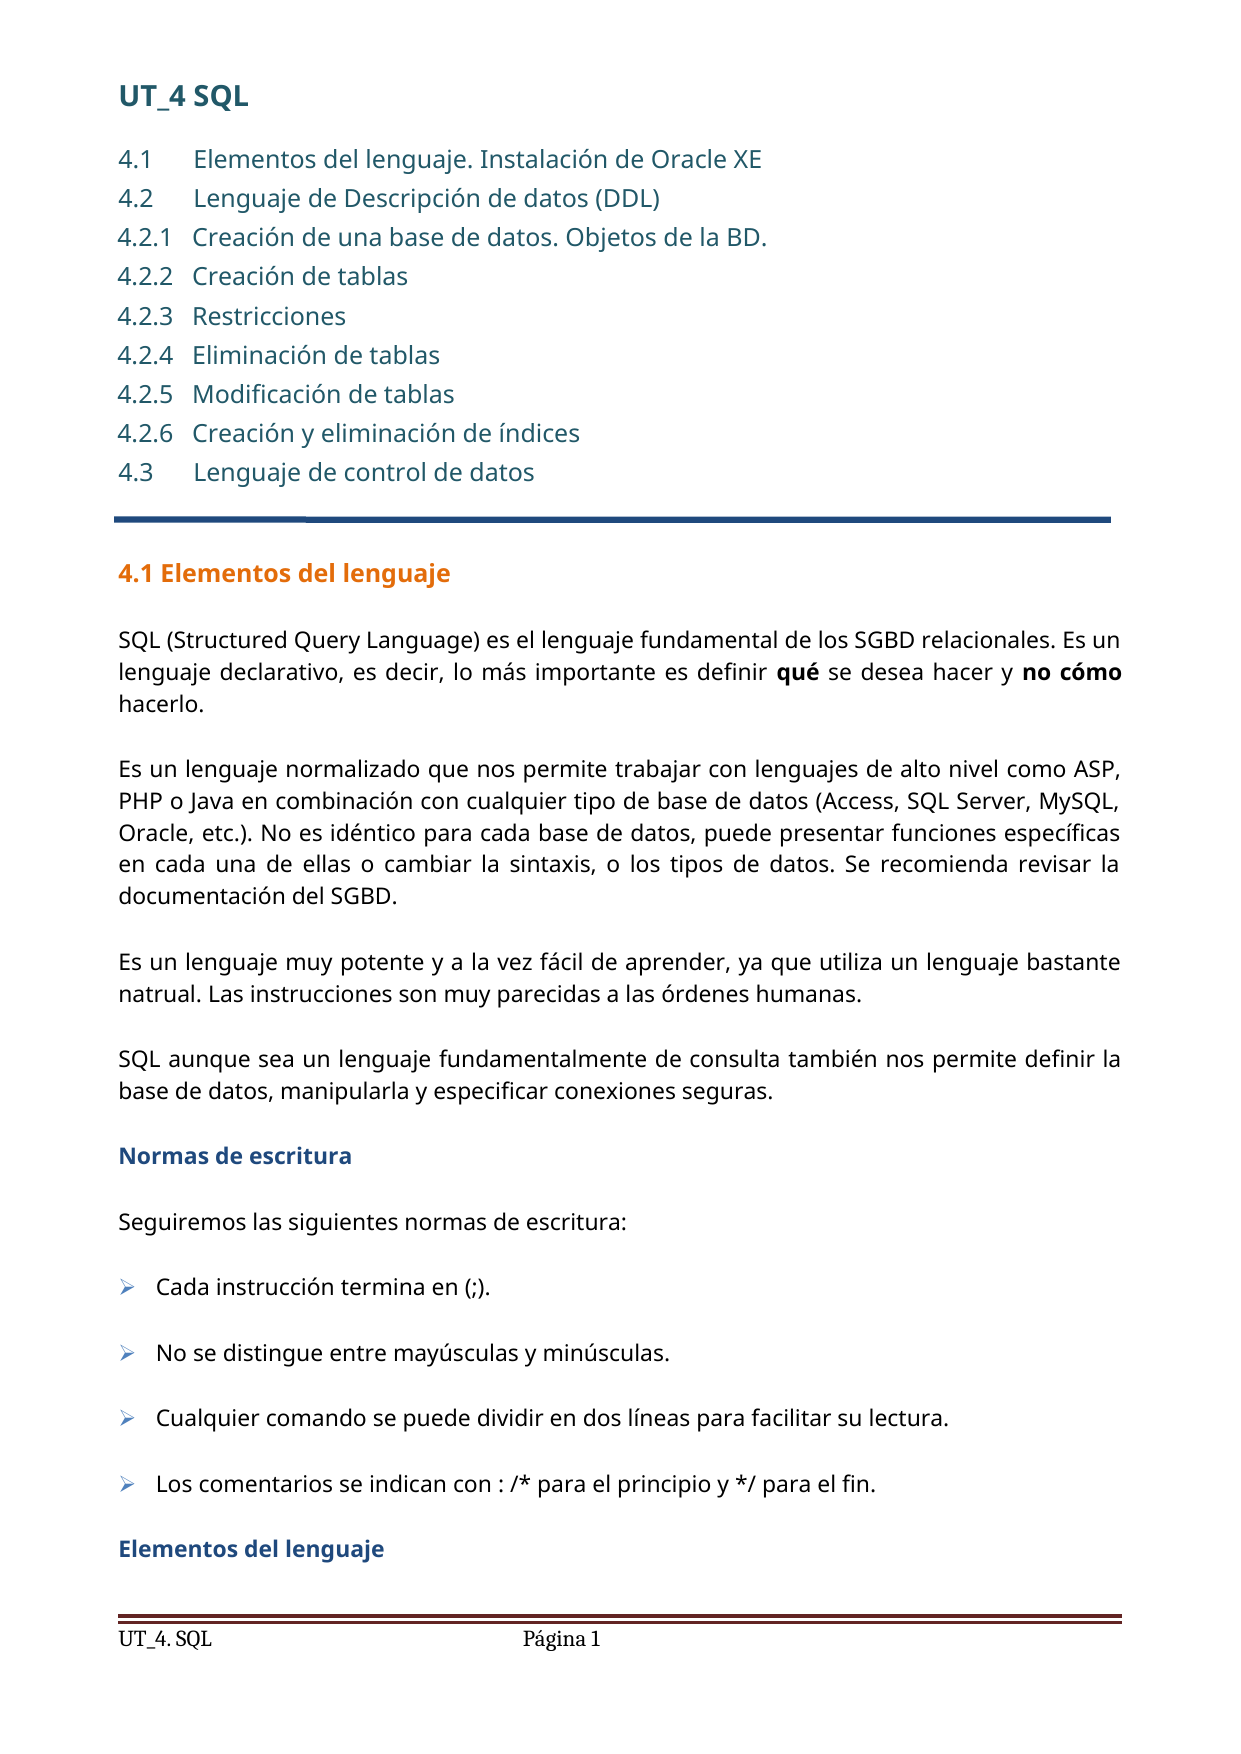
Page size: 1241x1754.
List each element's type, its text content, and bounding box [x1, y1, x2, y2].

list Creación de tablas [117, 259, 1122, 293]
list Creación de una base de datos. Objetos de la BD. [117, 220, 1122, 254]
text SQL aunque sea un lenguaje fundamentalmente de consulta también nos permite definir la base de datos, manipularla y especificar conexiones seguras. [118, 1042, 1122, 1106]
text Elementos del lenguaje [118, 1533, 1122, 1565]
list Elementos del lenguaje. Instalación de Oracle XE [118, 141, 1122, 176]
list Creación y eliminación de índices [117, 416, 1122, 450]
list Modificación de tablas [117, 376, 1122, 411]
list Restricciones [117, 298, 1122, 332]
text Es un lenguaje normalizado que nos permite trabajar con lenguajes de alto nivel como ASP, PHP o Java en combinación con cualquier tipo de base de datos (Access, SQL Server, MySQL, Oracle, etc.). No es idéntico para cada base de datos, puede presentar funciones específicas en cada una de ellas o cambiar la sintaxis, o los tipos de datos. Se recomienda revisar la documentación del SGBD. [118, 753, 1122, 911]
list Los comentarios se indican con : /* para el principio y */ para el fin. [118, 1467, 1122, 1499]
text UT_4 SQL [118, 75, 1122, 115]
text Seguiremos las siguientes normas de escritura: [118, 1205, 1122, 1237]
list Lenguaje de control de datos [118, 455, 1122, 489]
list Cada instrucción termina en (;). [118, 1271, 1122, 1303]
text SQL (Structured Query Language) es el lenguaje fundamental de los SGBD relacionales. Es un lenguaje declarativo, es decir, lo más importante es definir qué se desea hacer y no cómo hacerlo. [118, 623, 1122, 719]
text Es un lenguaje muy potente y a la vez fácil de aprender, ya que utiliza un lenguaje bastante natrual. Las instrucciones son muy parecidas a las órdenes humanas. [118, 945, 1122, 1009]
list Eliminación de tablas [117, 337, 1122, 371]
list No se distingue entre mayúsculas y minúsculas. [118, 1336, 1122, 1368]
text 4.1 Elementos del lenguaje [118, 556, 1122, 590]
list Cualquier comando se puede dividir en dos líneas para facilitar su lectura. [118, 1402, 1122, 1434]
text Normas de escritura [118, 1140, 1122, 1172]
list Lenguaje de Descripción de datos (DDL) [118, 181, 1122, 215]
